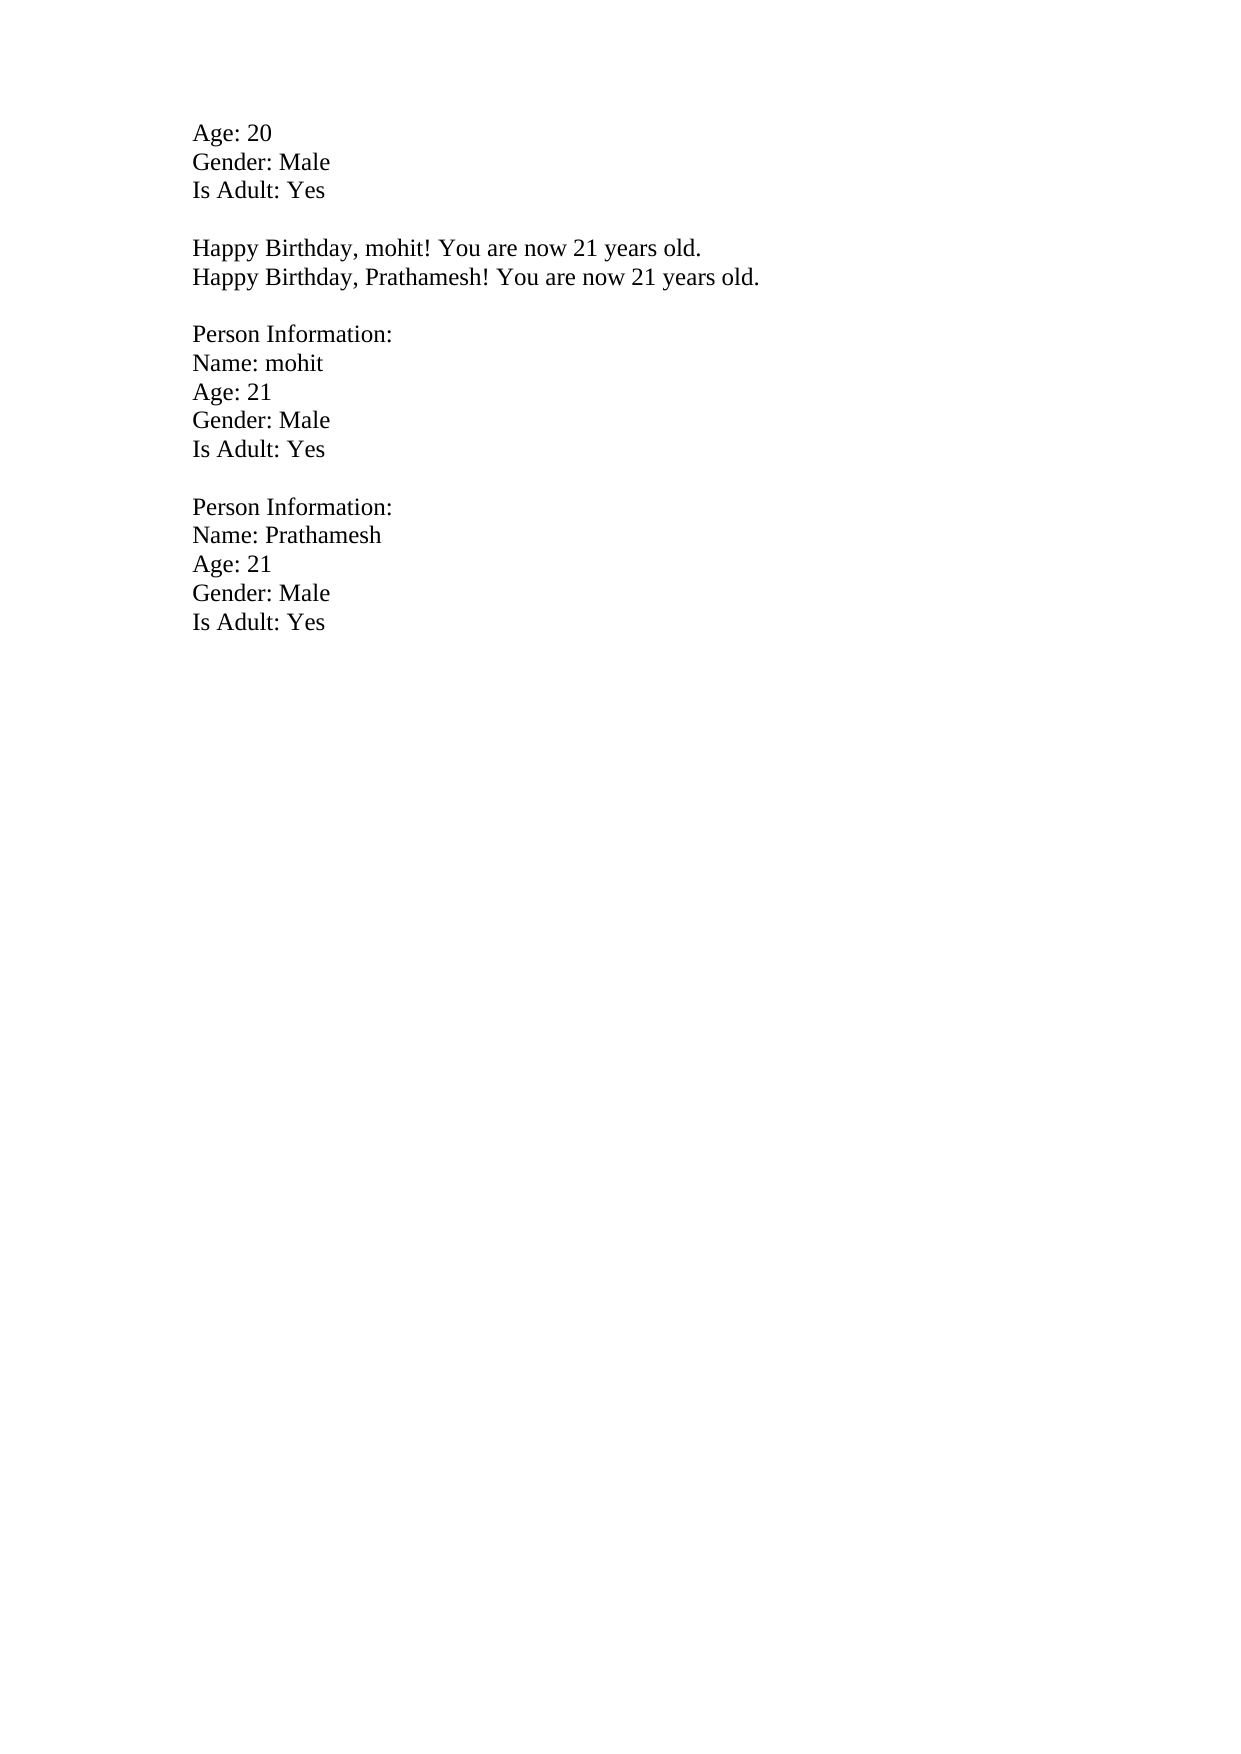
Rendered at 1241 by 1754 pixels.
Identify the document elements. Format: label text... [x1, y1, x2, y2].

text Is Adult: Yes [192, 607, 1122, 636]
text Age: 21 [192, 377, 1122, 406]
text Is Adult: Yes [192, 176, 1122, 204]
text Happy Birthday, mohit! You are now 21 years old. [192, 233, 1122, 262]
text Person Information: [192, 492, 1122, 521]
text Gender: Male [192, 147, 1122, 176]
text Gender: Male [192, 578, 1122, 607]
text Is Adult: Yes [192, 434, 1122, 463]
text Age: 20 [192, 118, 1122, 147]
text Gender: Male [192, 406, 1122, 434]
text Name: mohit [192, 348, 1122, 377]
text Person Information: [192, 319, 1122, 348]
text Happy Birthday, Prathamesh! You are now 21 years old. [192, 262, 1122, 291]
text Name: Prathamesh [192, 521, 1122, 549]
text Age: 21 [192, 549, 1122, 578]
